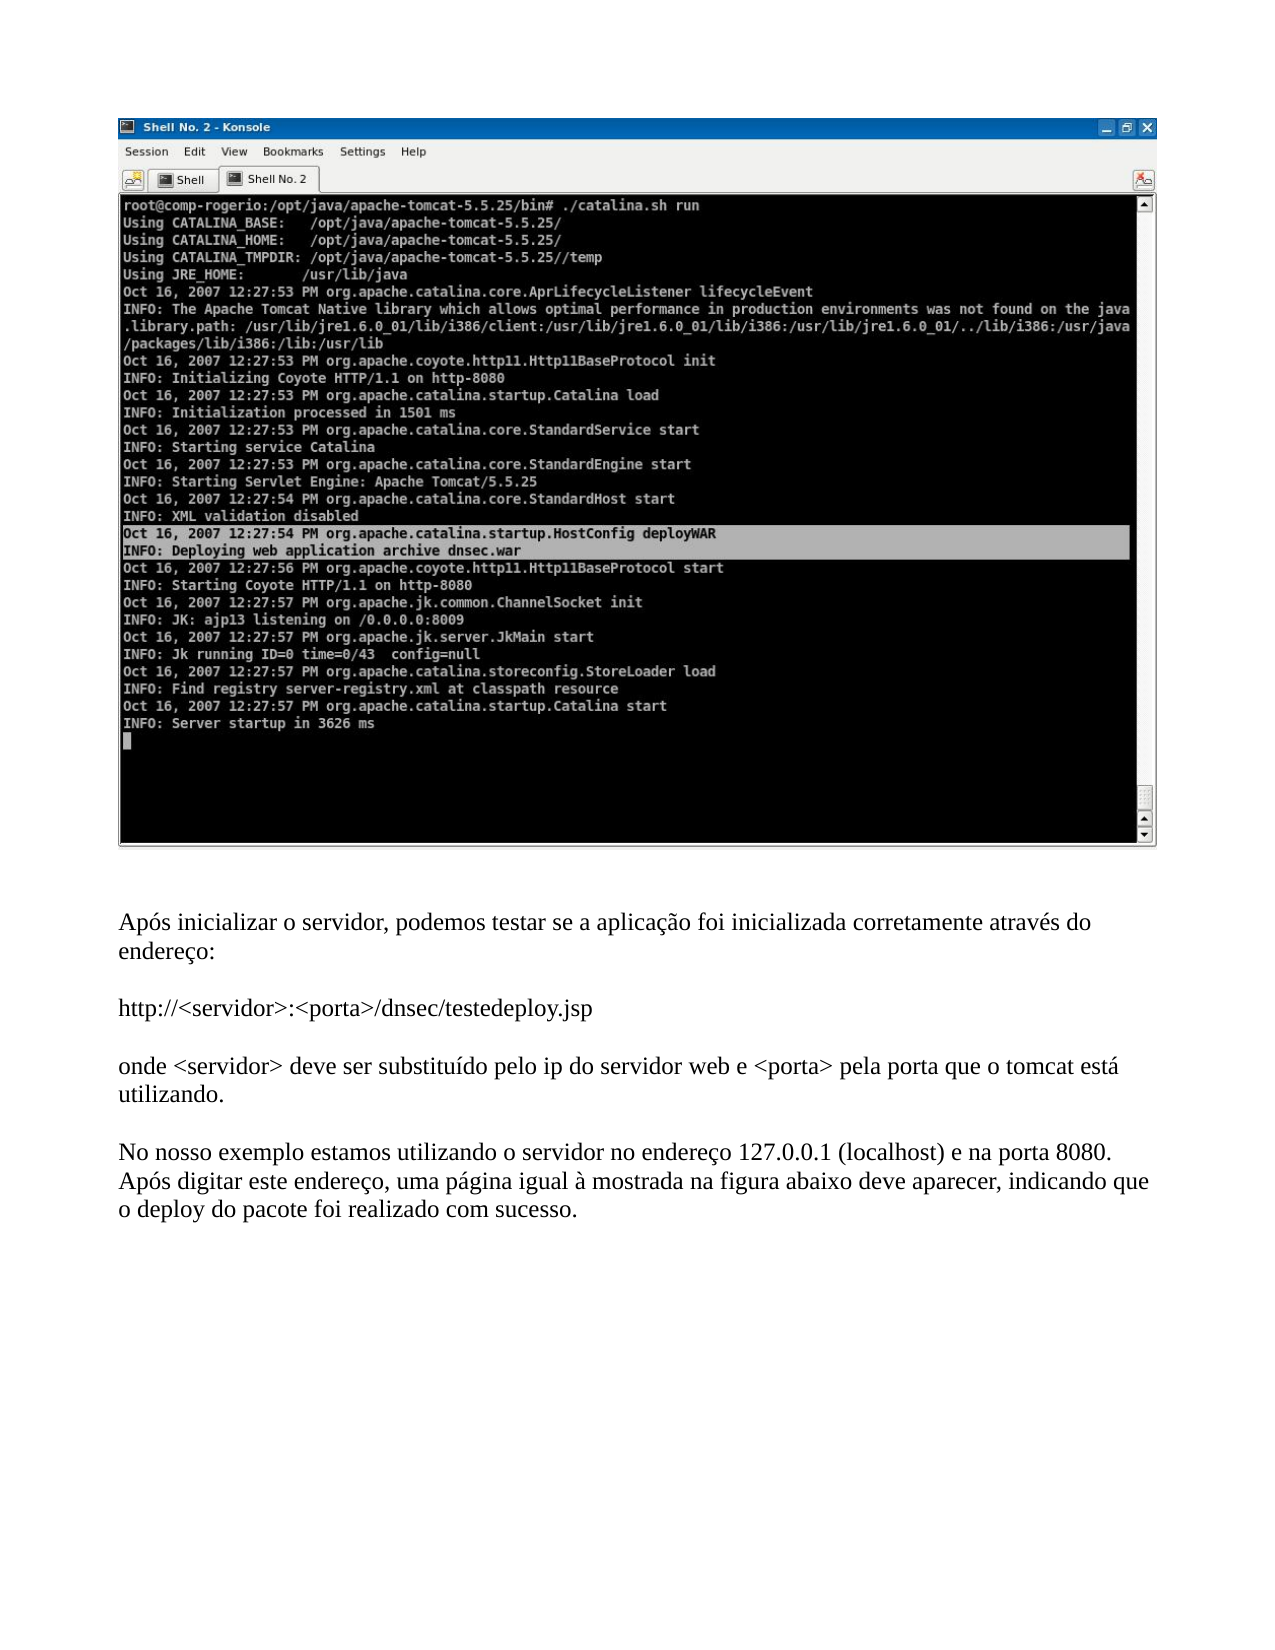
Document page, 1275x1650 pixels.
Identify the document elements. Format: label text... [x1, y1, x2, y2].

text onde <servidor> deve ser substituído pelo ip do servidor web e <porta> pela porta que o tomcat está utilizando. [118, 1051, 1157, 1108]
text http://<servidor>:<porta>/dnsec/testedeploy.jsp [118, 993, 1157, 1022]
text Após inicializar o servidor, podemos testar se a aplicação foi inicializada corretamente através do endereço: [118, 907, 1157, 964]
text No nosso exemplo estamos utilizando o servidor no endereço 127.0.0.1 (localhost) e na porta 8080. [118, 1137, 1157, 1166]
picture [118, 118, 1157, 850]
text Após digitar este endereço, uma página igual à mostrada na figura abaixo deve aparecer, indicando que o deploy do pacote foi realizado com sucesso. [118, 1166, 1157, 1223]
